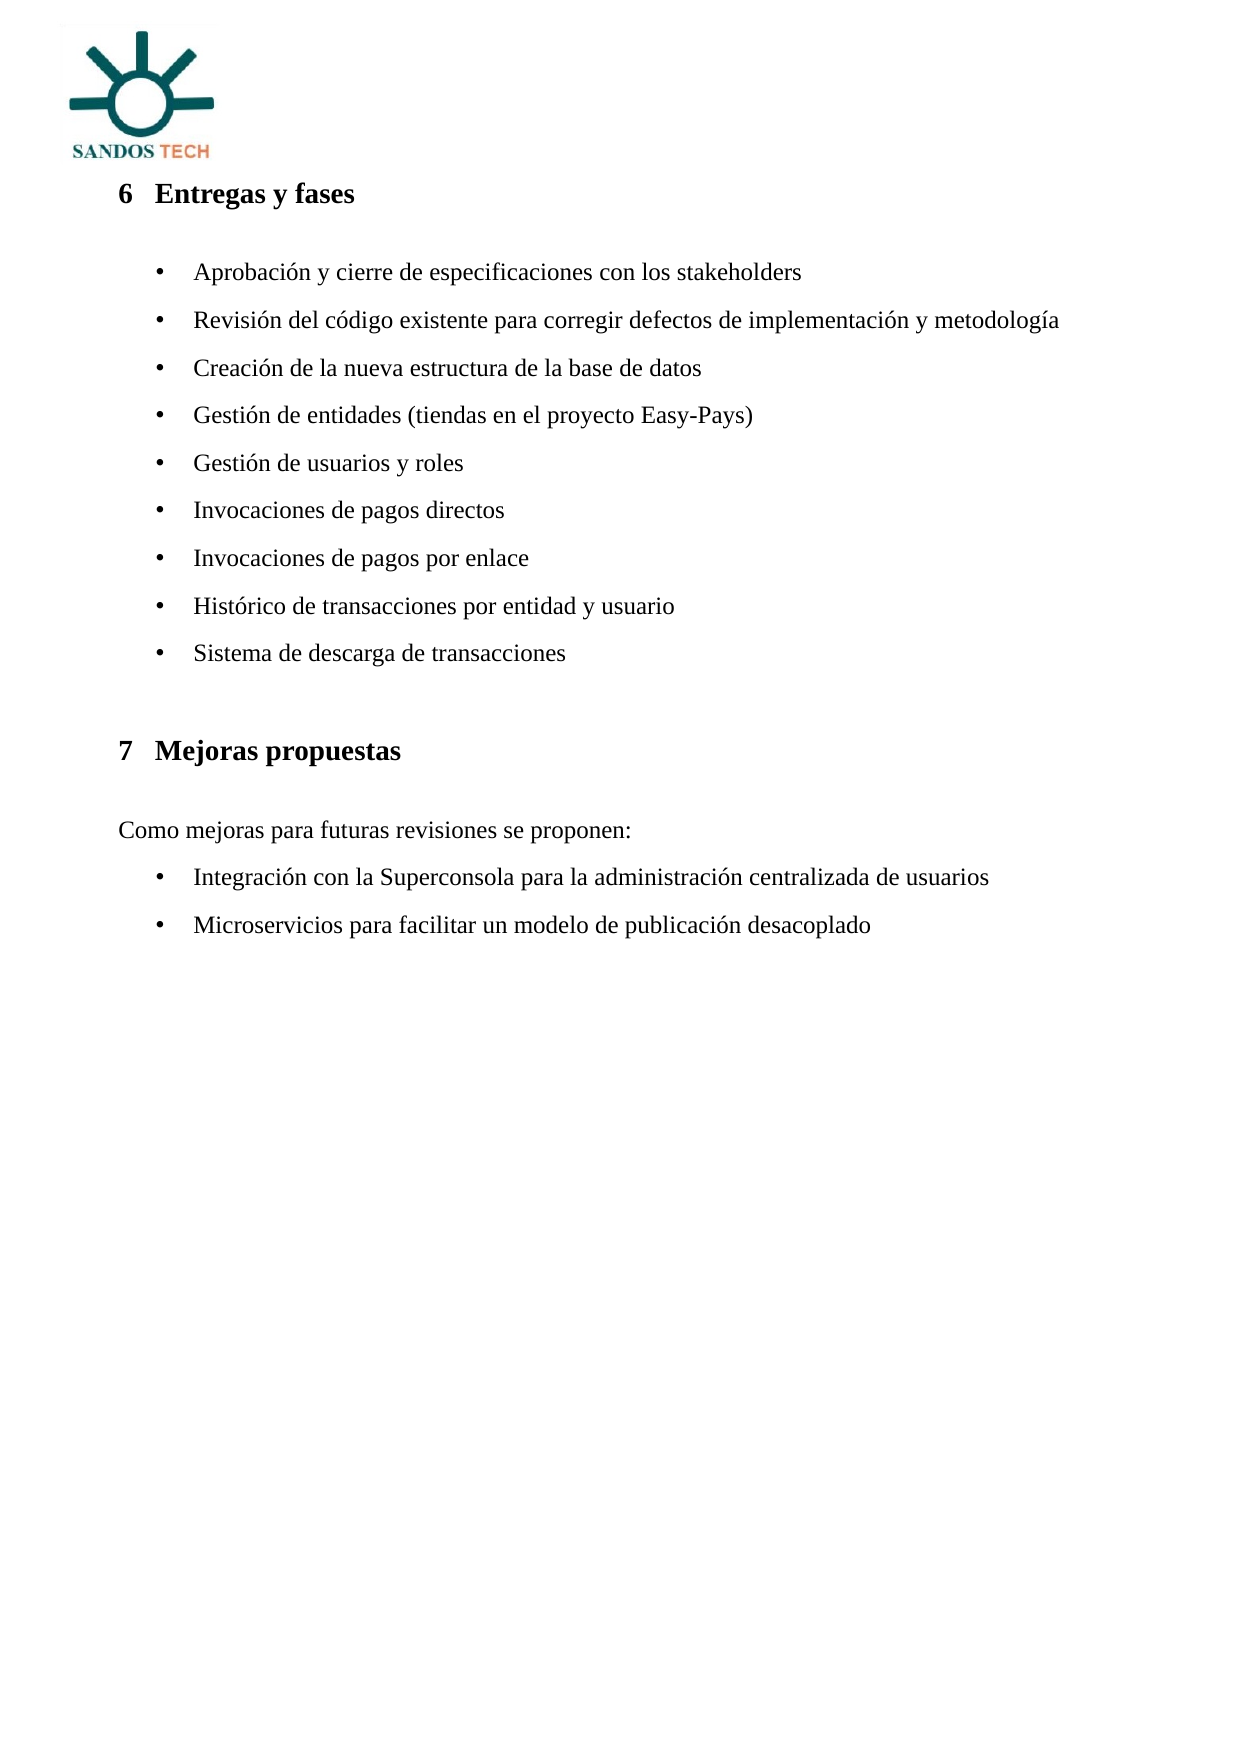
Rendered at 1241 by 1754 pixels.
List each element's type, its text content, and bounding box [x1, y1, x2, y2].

text 6 Entregas y fases [118, 176, 1122, 210]
list Sistema de descarga de transacciones [156, 638, 1122, 667]
list Invocaciones de pagos por enlace [156, 543, 1122, 572]
list Gestión de usuarios y roles [156, 448, 1122, 477]
list Microservicios para facilitar un modelo de publicación desacoplado [156, 910, 1122, 939]
list Histórico de transacciones por entidad y usuario [156, 591, 1122, 619]
list Invocaciones de pagos directos [156, 496, 1122, 524]
list Creación de la nueva estructura de la base de datos [156, 353, 1122, 381]
list Gestión de entidades (tiendas en el proyecto Easy-Pays) [156, 400, 1122, 429]
list Integración con la Superconsola para la administración centralizada de usuarios [156, 862, 1122, 891]
list Aprobación y cierre de especificaciones con los stakeholders [156, 257, 1122, 286]
text Como mejoras para futuras revisiones se proponen: [118, 815, 1122, 843]
text 7 Mejoras propuestas [118, 733, 1122, 767]
picture [50, 21, 228, 176]
list Revisión del código existente para corregir defectos de implementación y metodología [156, 305, 1122, 334]
